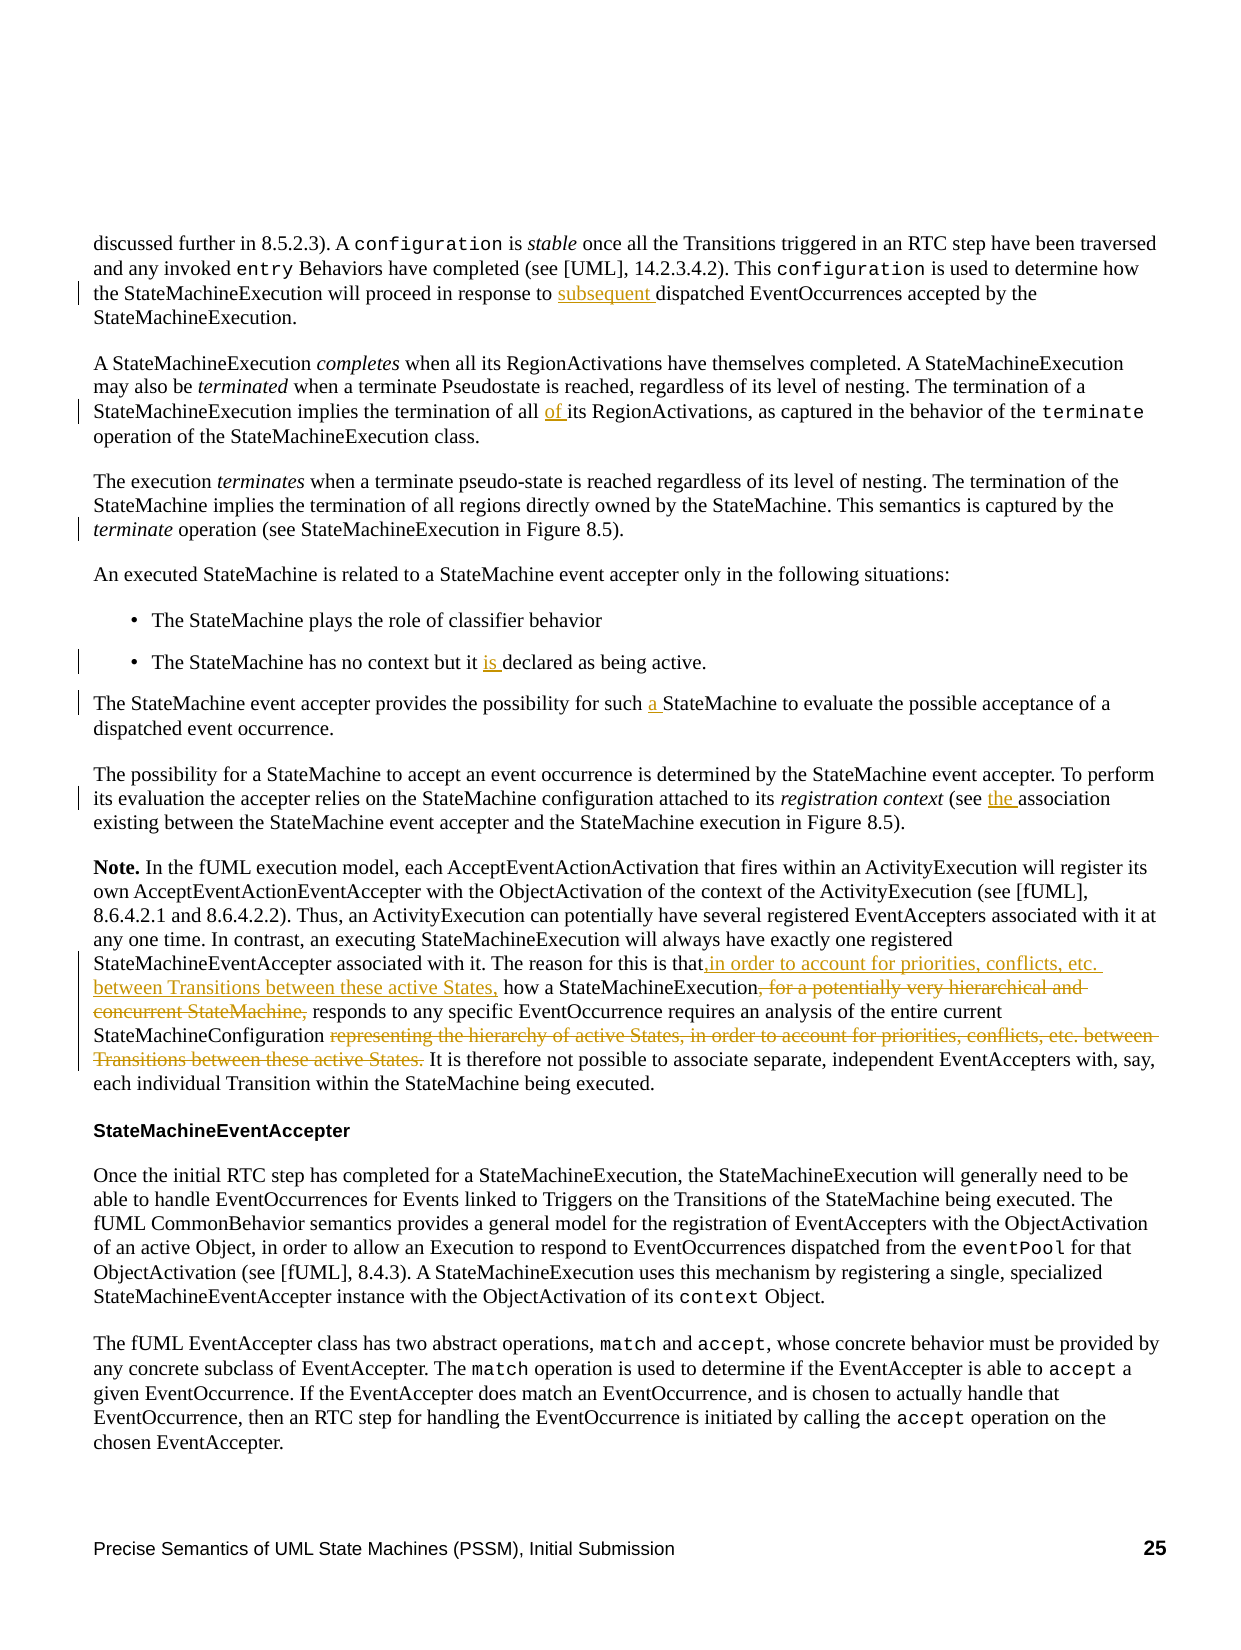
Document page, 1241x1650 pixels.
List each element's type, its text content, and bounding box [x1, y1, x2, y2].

text discussed further in 8.5.2.3). A configuration is stable once all the Transitions triggered in an RTC step have been traversed and any invoked entry Behaviors have completed (see [UML], 14.2.3.4.2). This configuration is used to determine how the StateMachineExecution will proceed in response to subsequent dispatched EventOccurrences accepted by the StateMachineExecution. [93, 231, 1164, 329]
text The StateMachine event accepter provides the possibility for such a StateMachine to evaluate the possible acceptance of a dispatched event occurrence. [93, 690, 1164, 740]
text A StateMachineExecution completes when all its RegionActivations have themselves completed. A StateMachineExecution may also be terminated when a terminate Pseudostate is reached, regardless of its level of nesting. The termination of a StateMachineExecution implies the termination of all of its RegionActivations, as captured in the behavior of the terminate operation of the StateMachineExecution class. [93, 350, 1164, 448]
text An executed StateMachine is related to a StateMachine event accepter only in the following situations: [93, 562, 1164, 586]
list The StateMachine plays the role of classifier behavior [131, 607, 1164, 632]
text The execution terminates when a terminate pseudo-state is reached regardless of its level of nesting. The termination of the StateMachine implies the termination of all regions directly owned by the StateMachine. This semantics is captured by the terminate operation (see StateMachineExecution in Figure 8.5). [93, 469, 1164, 541]
text Note. In the fUML execution model, each AcceptEventActionActivation that fires within an ActivityExecution will register its own AcceptEventActionEventAccepter with the ObjectActivation of the context of the ActivityExecution (see [fUML], 8.6.4.2.1 and 8.6.4.2.2). Thus, an ActivityExecution can potentially have several registered EventAccepters associated with it at any one time. In contrast, an executing StateMachineExecution will always have exactly one registered StateMachineEventAccepter associated with it. The reason for this is that,in order to account for priorities, conflicts, etc. between Transitions between these active States, how a StateMachineExecution responds to any specific EventOccurrence requires an analysis of the entire current StateMachineConfiguration It is therefore not possible to associate separate, independent EventAccepters with, say, each individual Transition within the StateMachine being executed. [93, 855, 1164, 1095]
text The possibility for a StateMachine to accept an event occurrence is determined by the StateMachine event accepter. To perform its evaluation the accepter relies on the StateMachine configuration attached to its registration context (see the association existing between the StateMachine event accepter and the StateMachine execution in Figure 8.5). [93, 761, 1164, 834]
text Once the initial RTC step has completed for a StateMachineExecution, the StateMachineExecution will generally need to be able to handle EventOccurrences for Events linked to Triggers on the Transitions of the StateMachine being executed. The fUML CommonBehavior semantics provides a general model for the registration of EventAccepters with the ObjectActivation of an active Object, in order to allow an Execution to respond to EventOccurrences dispatched from the eventPool for that ObjectActivation (see [fUML], 8.4.3). A StateMachineExecution uses this mechanism by registering a single, specialized StateMachineEventAccepter instance with the ObjectActivation of its context Object. [93, 1163, 1164, 1309]
subtitle StateMachineEventAccepter [93, 1120, 1164, 1142]
list The StateMachine has no context but it is declared as being active. [131, 649, 1164, 674]
text The fUML EventAccepter class has two abstract operations, match and accept, whose concrete behavior must be provided by any concrete subclass of EventAccepter. The match operation is used to determine if the EventAccepter is able to accept a given EventOccurrence. If the EventAccepter does match an EventOccurrence, and is chosen to actually handle that EventOccurrence, then an RTC step for handling the EventOccurrence is initiated by calling the accept operation on the chosen EventAccepter. [93, 1330, 1164, 1454]
